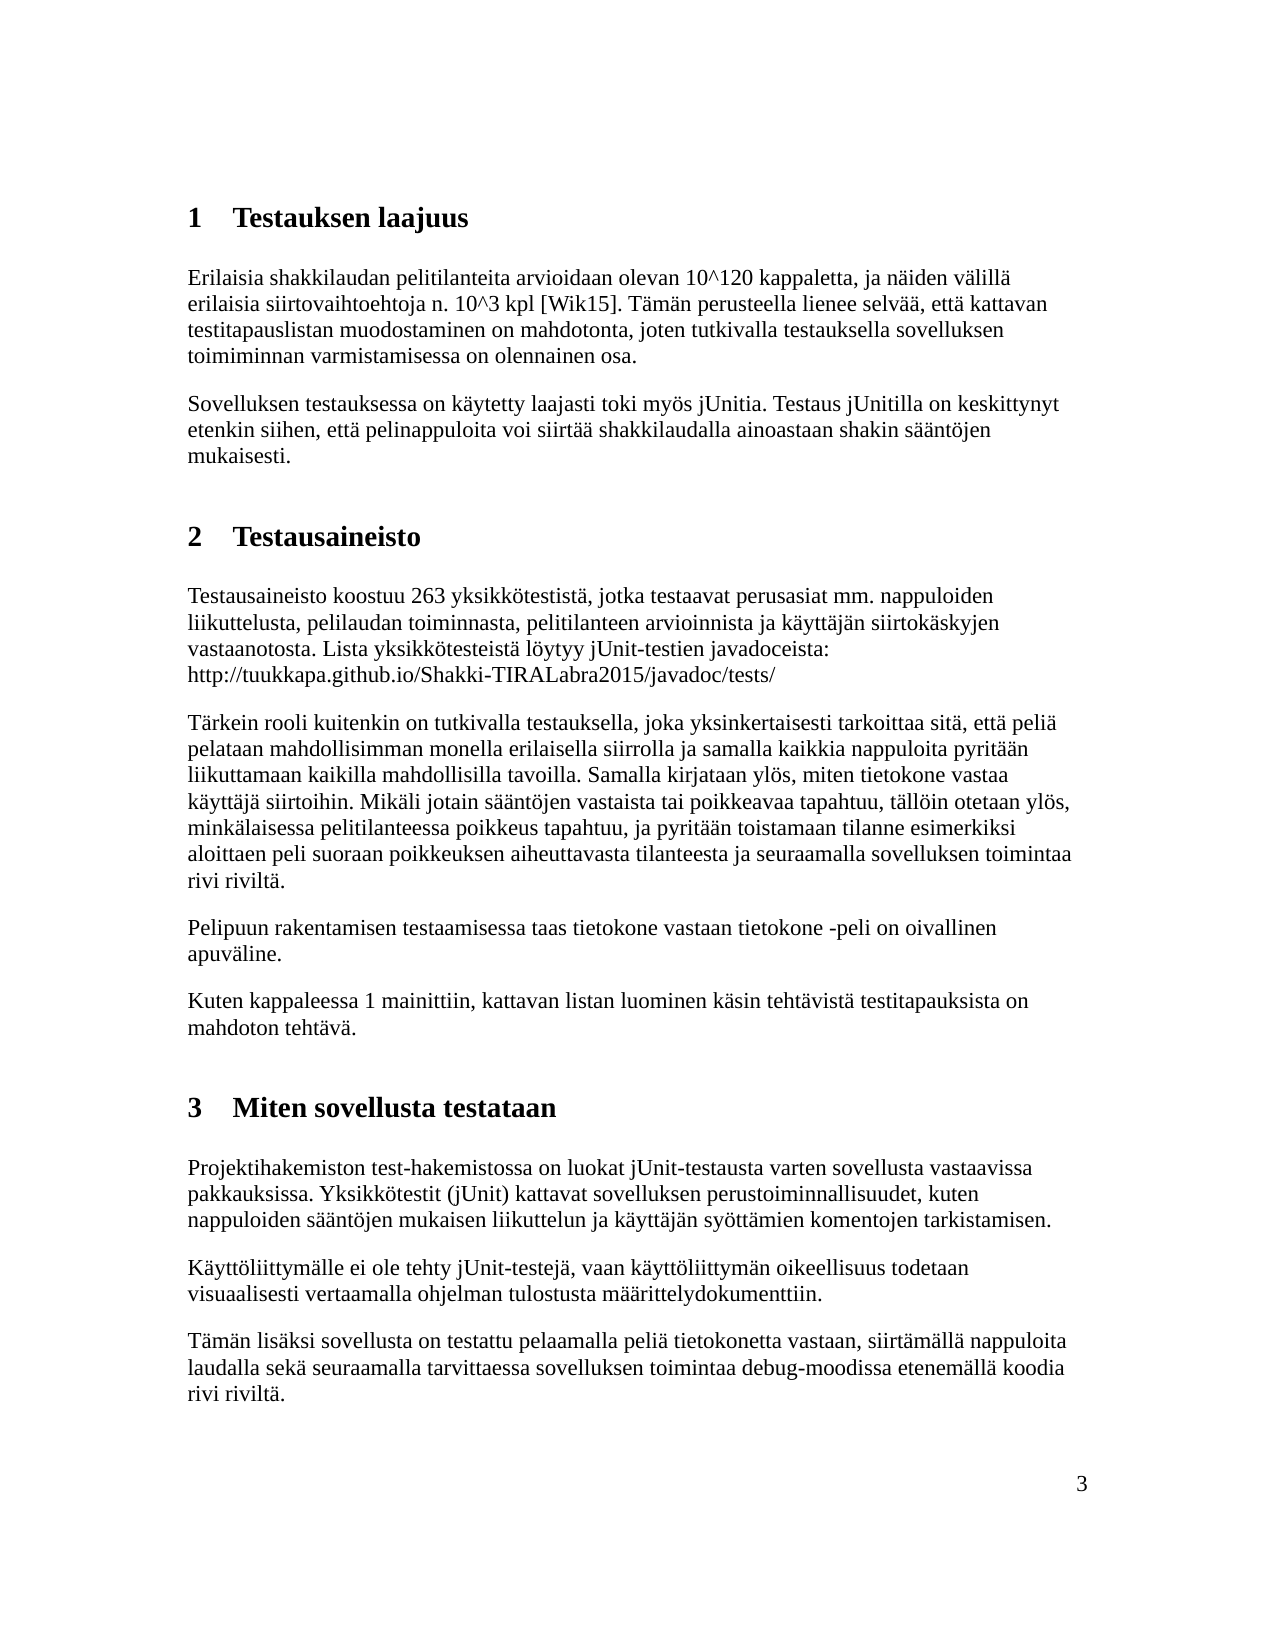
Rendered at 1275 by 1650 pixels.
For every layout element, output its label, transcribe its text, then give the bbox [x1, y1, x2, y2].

text Tämän lisäksi sovellusta on testattu pelaamalla peliä tietokonetta vastaan, siirtämällä nappuloita laudalla sekä seuraamalla tarvittaessa sovelluksen toimintaa debug-moodissa etenemällä koodia rivi riviltä. [187, 1327, 1087, 1406]
text Käyttöliittymälle ei ole tehty jUnit-testejä, vaan käyttöliittymän oikeellisuus todetaan visuaalisesti vertaamalla ohjelman tulostusta määrittelydokumenttiin. [187, 1254, 1087, 1306]
text Projektihakemiston test-hakemistossa on luokat jUnit-testausta varten sovellusta vastaavissa pakkauksissa. Yksikkötestit (jUnit) kattavat sovelluksen perustoiminnallisuudet, kuten nappuloiden sääntöjen mukaisen liikuttelun ja käyttäjän syöttämien komentojen tarkistamisen. [187, 1154, 1087, 1233]
text Kuten kappaleessa 1 mainittiin, kattavan listan luominen käsin tehtävistä testitapauksista on mahdoton tehtävä. [187, 987, 1087, 1040]
subtitle Testauksen laajuus [187, 200, 1087, 233]
text Pelipuun rakentamisen testaamisessa taas tietokone vastaan tietokone -peli on oivallinen apuväline. [187, 914, 1087, 967]
text Erilaisia shakkilaudan pelitilanteita arvioidaan olevan 10^120 kappaletta, ja näiden välillä erilaisia siirtovaihtoehtoja n. 10^3 kpl [Wik15]. Tämän perusteella lienee selvää, että kattavan testitapauslistan muodostaminen on mahdotonta, joten tutkivalla testauksella sovelluksen toimiminnan varmistamisessa on olennainen osa. [187, 263, 1087, 369]
subtitle Miten sovellusta testataan [187, 1090, 1087, 1124]
text Sovelluksen testauksessa on käytetty laajasti toki myös jUnitia. Testaus jUnitilla on keskittynyt etenkin siihen, että pelinappuloita voi siirtää shakkilaudalla ainoastaan shakin sääntöjen mukaisesti. [187, 390, 1087, 469]
text Tärkein rooli kuitenkin on tutkivalla testauksella, joka yksinkertaisesti tarkoittaa sitä, että peliä pelataan mahdollisimman monella erilaisella siirrolla ja samalla kaikkia nappuloita pyritään liikuttamaan kaikilla mahdollisilla tavoilla. Samalla kirjataan ylös, miten tietokone vastaa käyttäjä siirtoihin. Mikäli jotain sääntöjen vastaista tai poikkeavaa tapahtuu, tällöin otetaan ylös, minkälaisessa pelitilanteessa poikkeus tapahtuu, ja pyritään toistamaan tilanne esimerkiksi aloittaen peli suoraan poikkeuksen aiheuttavasta tilanteesta ja seuraamalla sovelluksen toimintaa rivi riviltä. [187, 709, 1087, 893]
subtitle Testausaineisto [187, 519, 1087, 552]
text Testausaineisto koostuu 263 yksikkötestistä, jotka testaavat perusasiat mm. nappuloiden liikuttelusta, pelilaudan toiminnasta, pelitilanteen arvioinnista ja käyttäjän siirtokäskyjen vastaanotosta. Lista yksikkötesteistä löytyy jUnit-testien javadoceista: http://tuukkapa.github.io/Shakki-TIRALabra2015/javadoc/tests/ [187, 582, 1087, 688]
